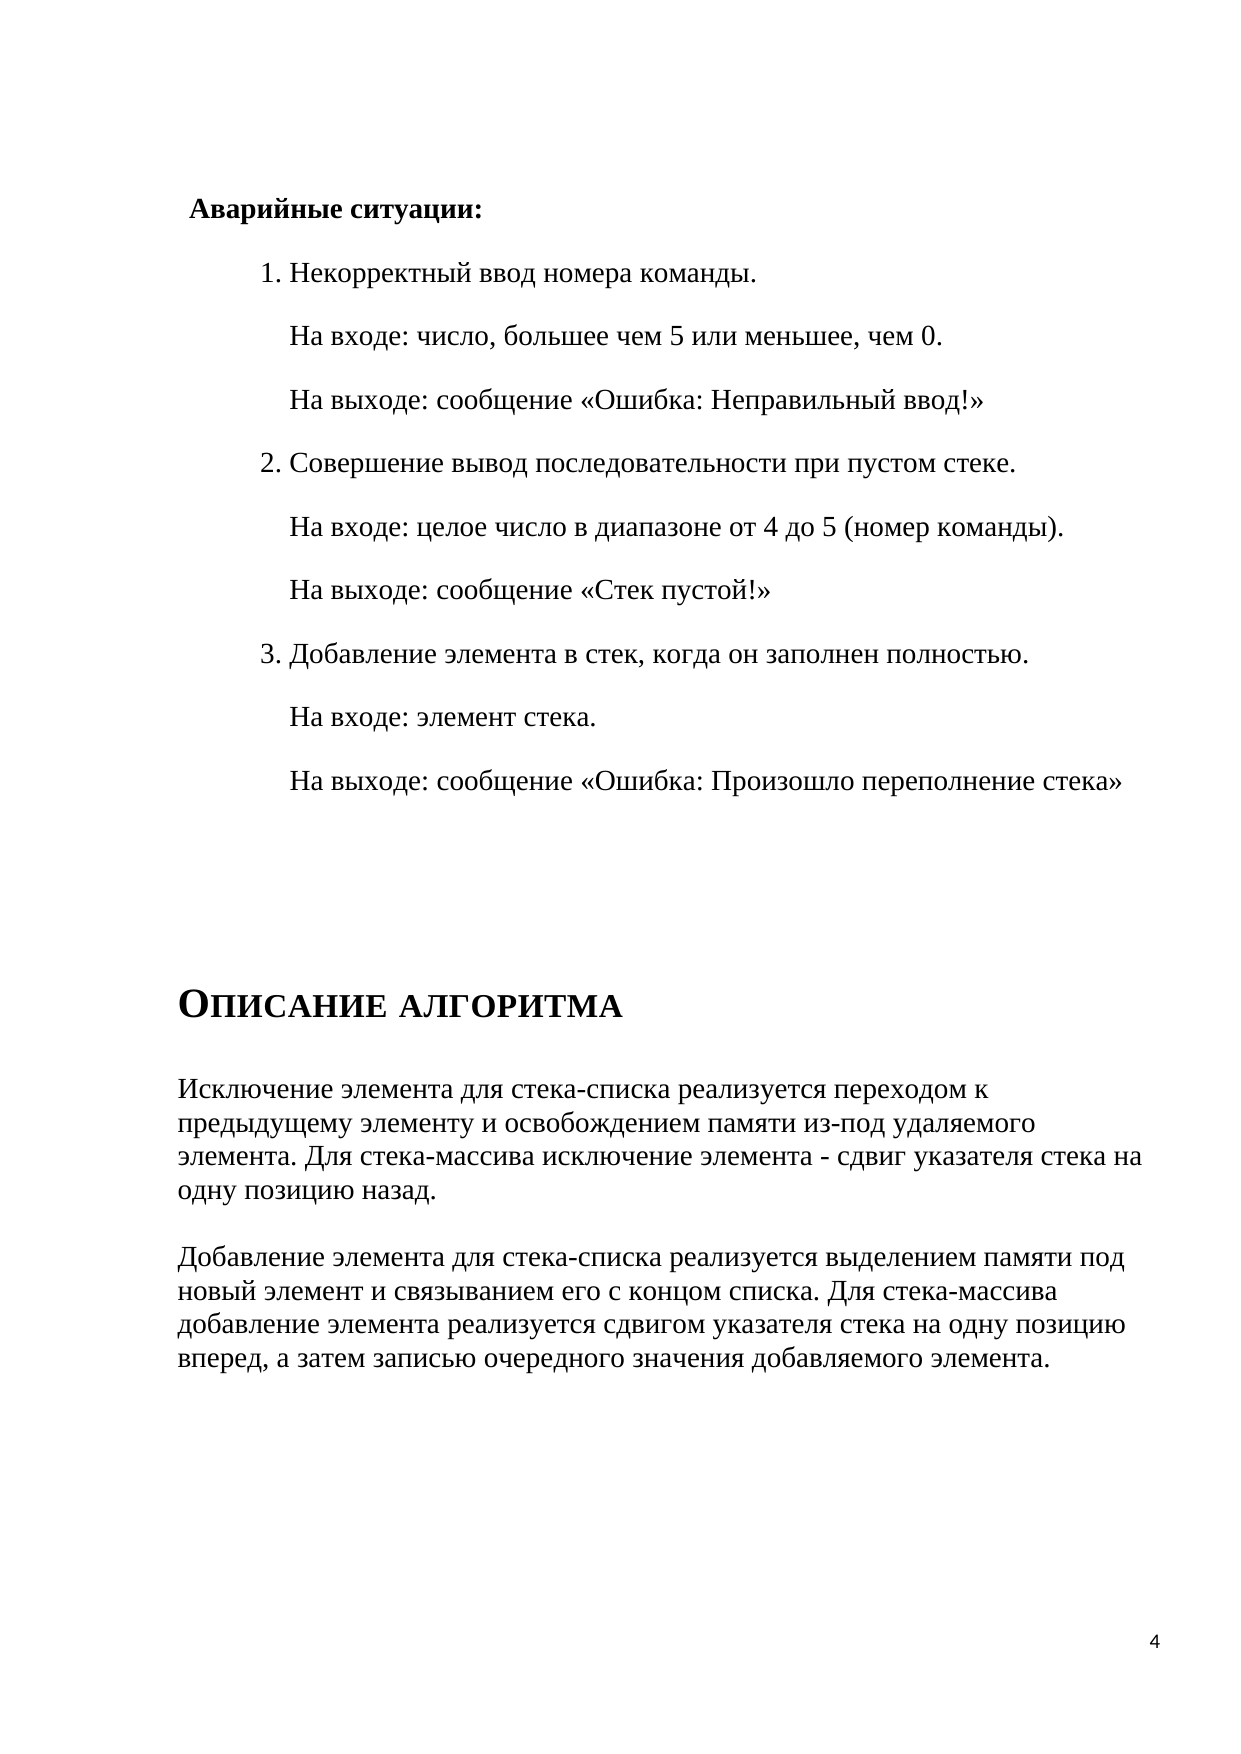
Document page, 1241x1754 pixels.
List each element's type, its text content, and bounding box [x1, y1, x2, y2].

subtitle Описание алгоритма [177, 978, 1152, 1026]
text Аварийные ситуации: [189, 191, 1152, 225]
text Добавление элемента для стека-списка реализуется выделением памяти под новый элемент и связыванием его с концом списка. Для стека-массива добавление элемента реализуется сдвигом указателя стека на одну позицию вперед, а затем записью очередного значения добавляемого элемента. [177, 1239, 1152, 1373]
text 2. Совершение вывод последовательности при пустом стеке. [260, 445, 1152, 479]
text 1. Некорректный ввод номера команды. [260, 255, 1152, 288]
text На выходе: сообщение «Ошибка: Произошло переполнение стека» [260, 763, 1152, 797]
text На входе: число, большее чем 5 или меньшее, чем 0. [260, 318, 1152, 352]
text На выходе: сообщение «Ошибка: Неправильный ввод!» [260, 382, 1152, 415]
text Исключение элемента для стека-списка реализуется переходом к предыдущему элементу и освобождением памяти из-под удаляемого элемента. Для стека-массива исключение элемента - сдвиг указателя стека на одну позицию назад. [177, 1071, 1152, 1206]
text 3. Добавление элемента в стек, когда он заполнен полностью. [260, 636, 1152, 669]
text На входе: элемент стека. [260, 699, 1152, 733]
text На входе: целое число в диапазоне от 4 до 5 (номер команды). [260, 509, 1152, 542]
text На выходе: сообщение «Стек пустой!» [260, 572, 1152, 606]
